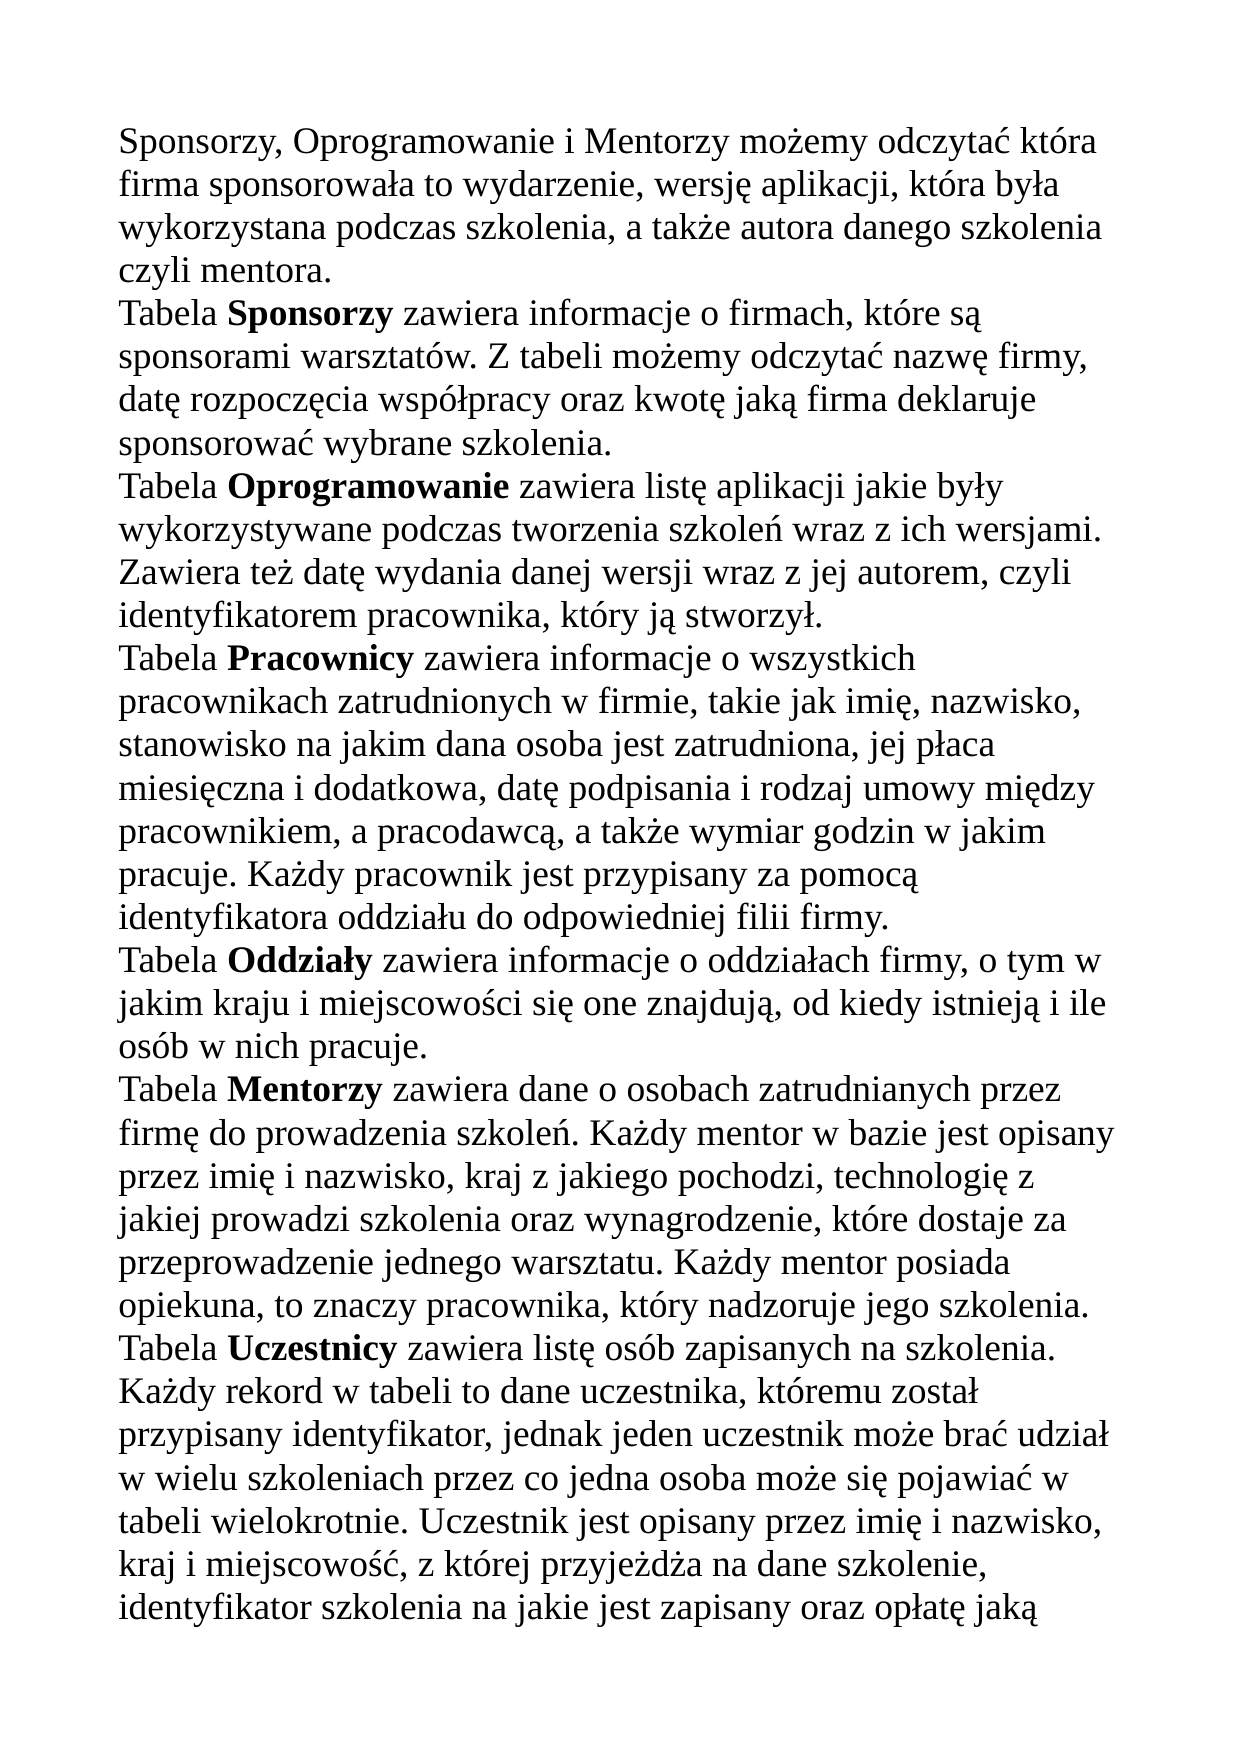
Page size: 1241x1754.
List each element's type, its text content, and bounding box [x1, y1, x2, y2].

text Tabela Uczestnicy zawiera listę osób zapisanych na szkolenia. Każdy rekord w tabeli to dane uczestnika, któremu został przypisany identyfikator, jednak jeden uczestnik może brać udział w wielu szkoleniach przez co jedna osoba może się pojawiać w tabeli wielokrotnie. Uczestnik jest opisany przez imię i nazwisko, kraj i miejscowość, z której przyjeżdża na dane szkolenie, identyfikator szkolenia na jakie jest zapisany oraz opłatę jaką [118, 1326, 1122, 1627]
text Tabela Oprogramowanie zawiera listę aplikacji jakie były wykorzystywane podczas tworzenia szkoleń wraz z ich wersjami. Zawiera też datę wydania danej wersji wraz z jej autorem, czyli identyfikatorem pracownika, który ją stworzył. [118, 463, 1122, 636]
text Tabela Pracownicy zawiera informacje o wszystkich pracownikach zatrudnionych w firmie, takie jak imię, nazwisko, stanowisko na jakim dana osoba jest zatrudniona, jej płaca miesięczna i dodatkowa, datę podpisania i rodzaj umowy między pracownikiem, a pracodawcą, a także wymiar godzin w jakim pracuje. Każdy pracownik jest przypisany za pomocą identyfikatora oddziału do odpowiedniej filii firmy. [118, 636, 1122, 937]
text Tabela Mentorzy zawiera dane o osobach zatrudnianych przez firmę do prowadzenia szkoleń. Każdy mentor w bazie jest opisany przez imię i nazwisko, kraj z jakiego pochodzi, technologię z jakiej prowadzi szkolenia oraz wynagrodzenie, które dostaje za przeprowadzenie jednego warsztatu. Każdy mentor posiada opiekuna, to znaczy pracownika, który nadzoruje jego szkolenia. [118, 1067, 1122, 1326]
text Tabela Sponsorzy zawiera informacje o firmach, które są sponsorami warsztatów. Z tabeli możemy odczytać nazwę firmy, datę rozpoczęcia współpracy oraz kwotę jaką firma deklaruje sponsorować wybrane szkolenia. [118, 291, 1122, 463]
text Sponsorzy, Oprogramowanie i Mentorzy możemy odczytać która firma sponsorowała to wydarzenie, wersję aplikacji, która była wykorzystana podczas szkolenia, a także autora danego szkolenia czyli mentora. [118, 118, 1122, 291]
text Tabela Oddziały zawiera informacje o oddziałach firmy, o tym w jakim kraju i miejscowości się one znajdują, od kiedy istnieją i ile osób w nich pracuje. [118, 937, 1122, 1067]
